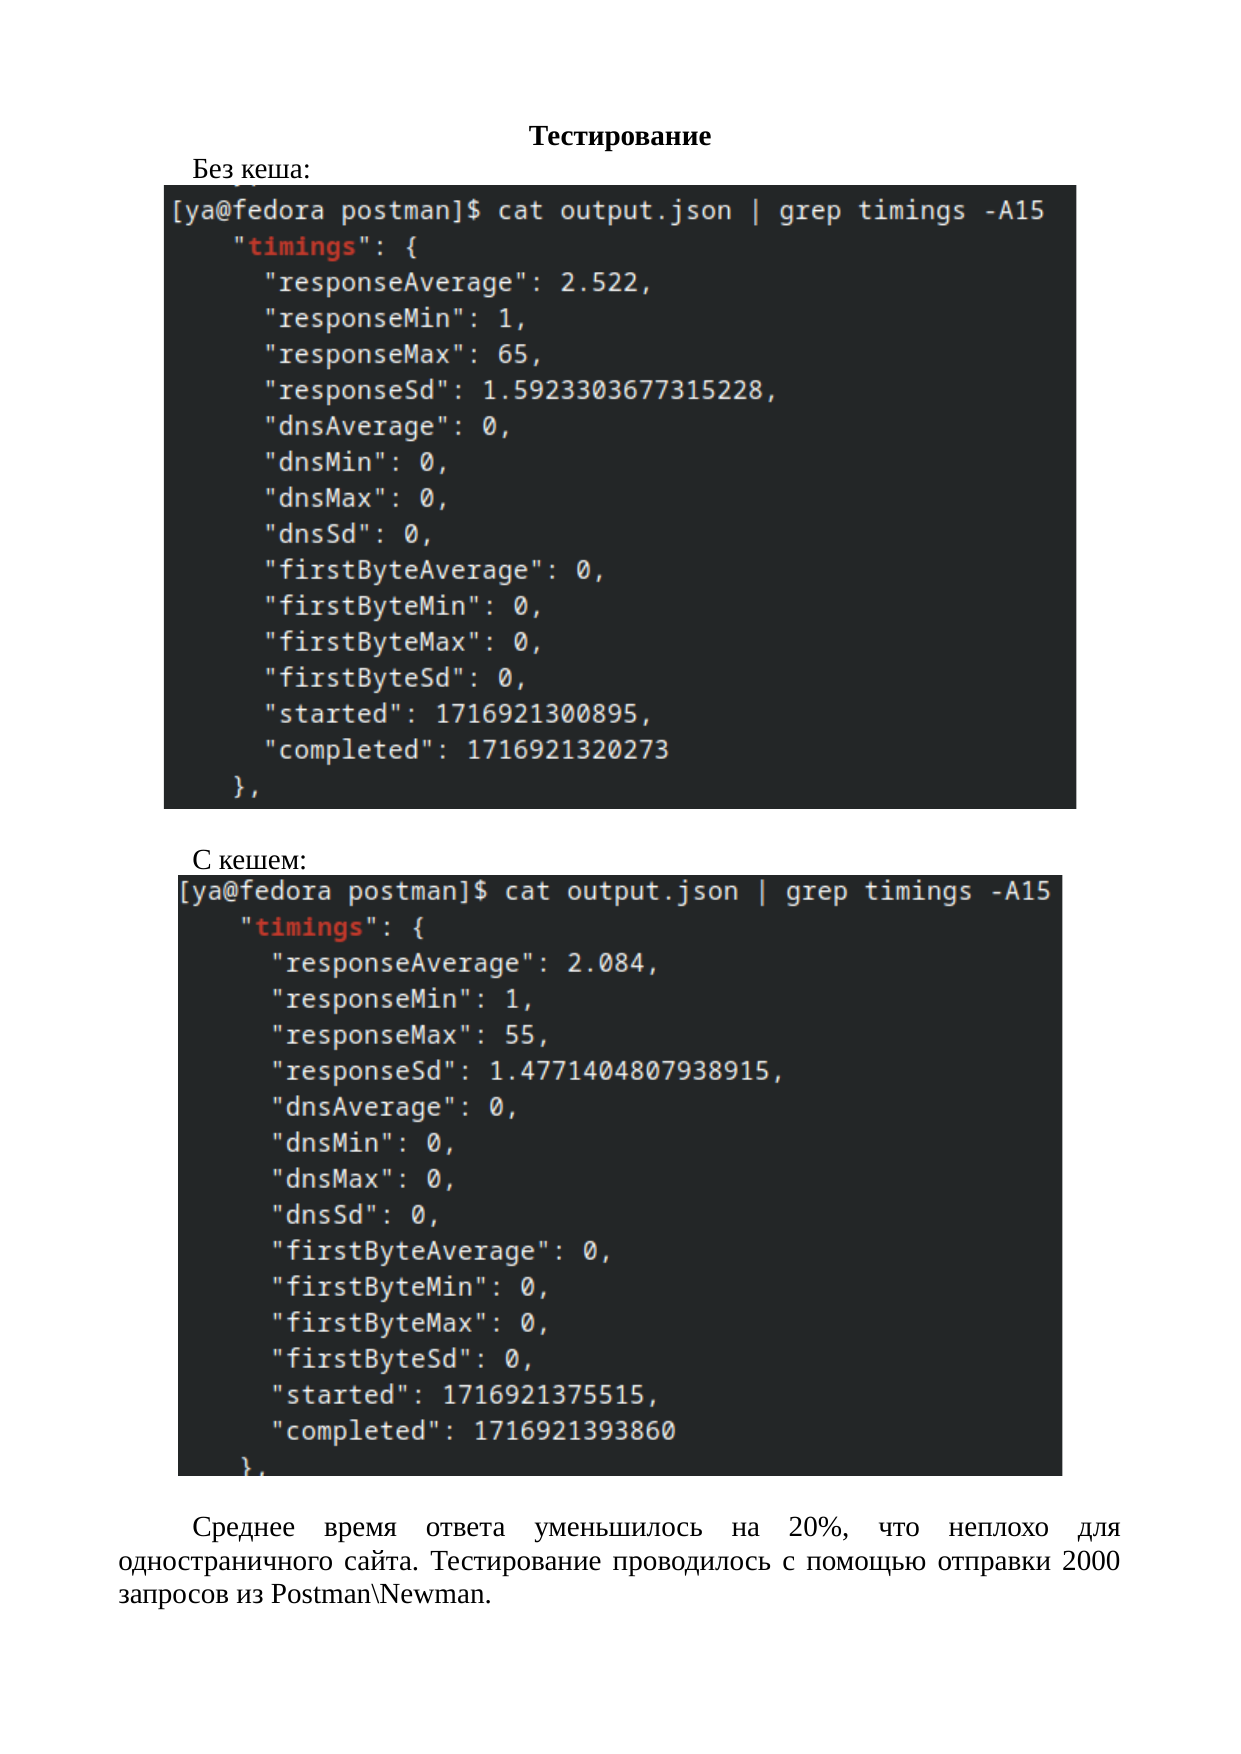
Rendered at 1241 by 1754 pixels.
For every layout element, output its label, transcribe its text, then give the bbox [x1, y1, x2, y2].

text С кешем: [118, 842, 1122, 876]
text Среднее время ответа уменьшилось на 20%, что неплохо для одностраничного сайта. Тестирование проводилось с помощью отправки 2000 запросов из Postman\Newman. [118, 1509, 1122, 1610]
text Без кеша: [118, 152, 1122, 185]
picture [178, 875, 1063, 1476]
text Тестирование [118, 118, 1122, 152]
picture [163, 185, 1077, 809]
